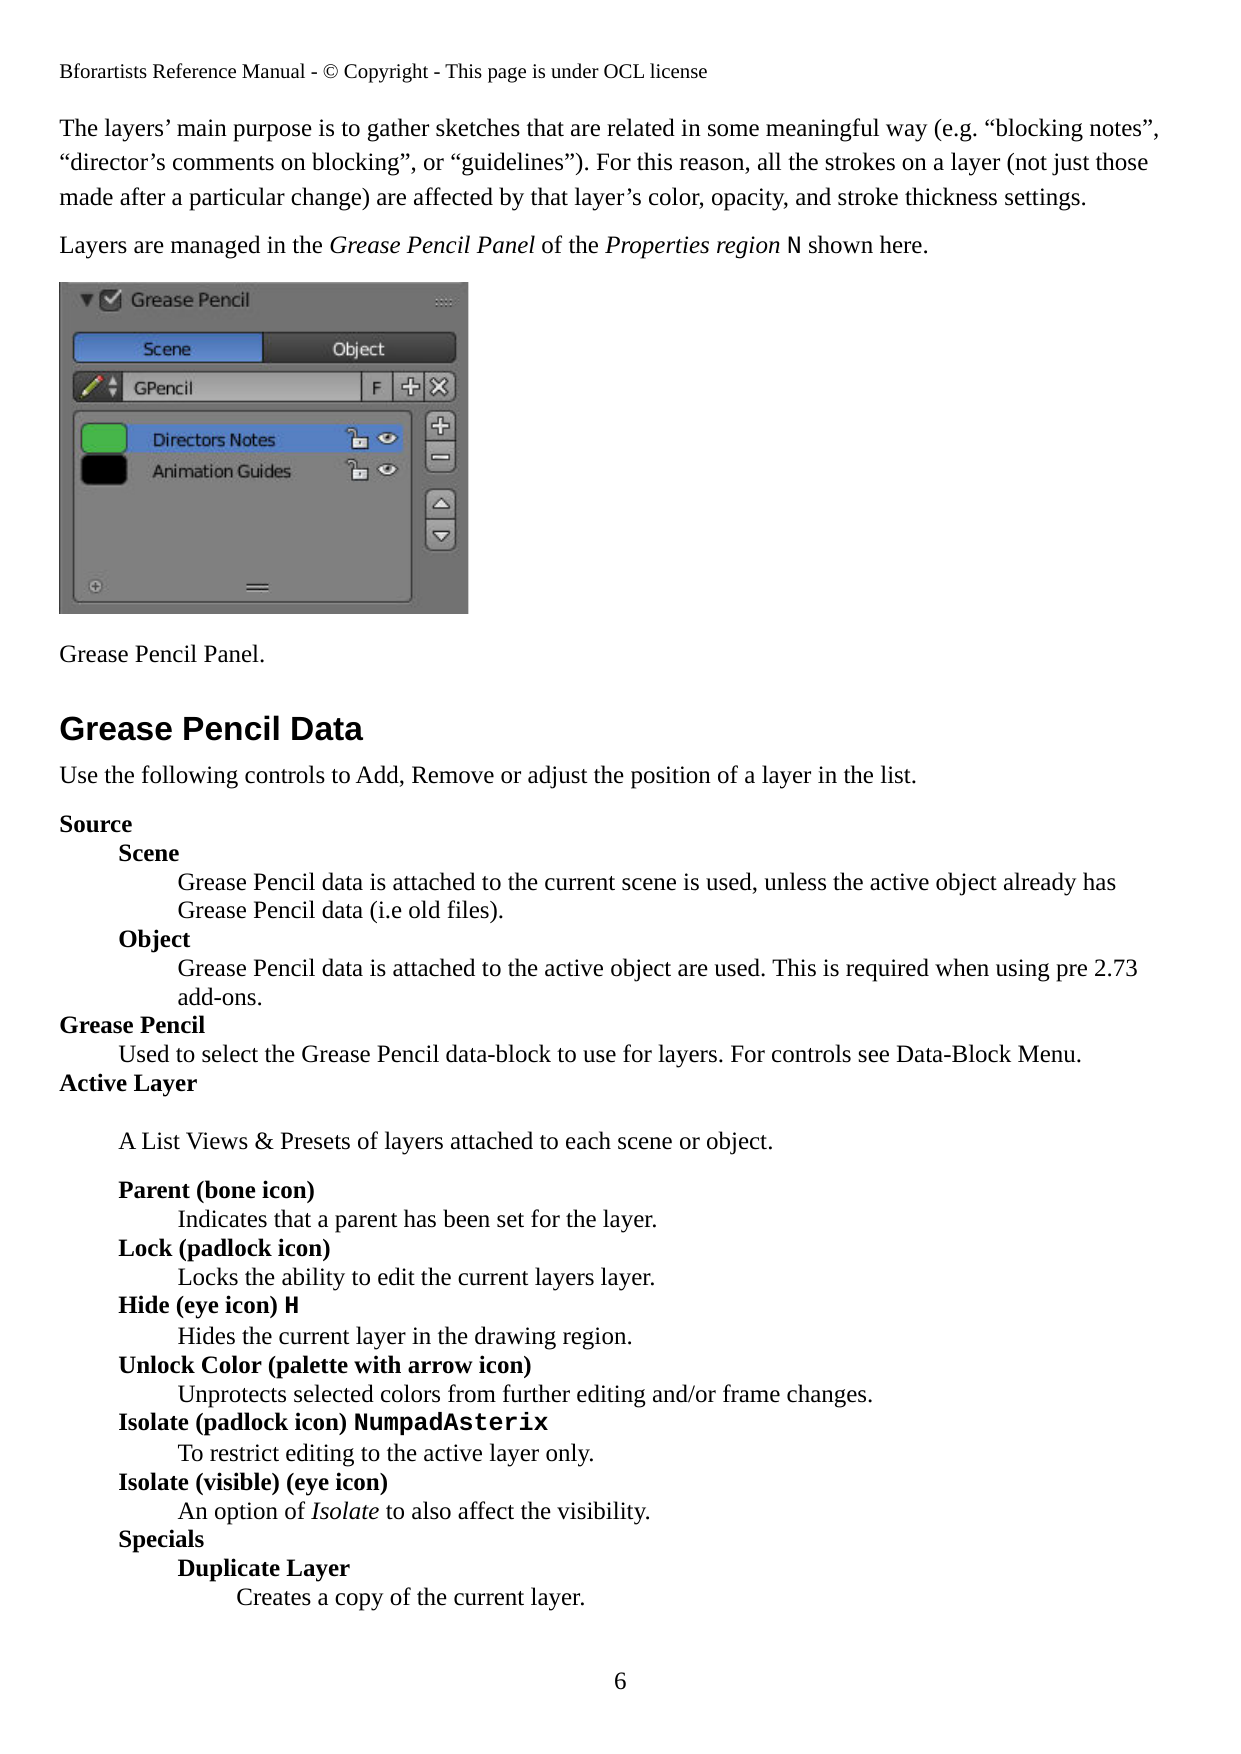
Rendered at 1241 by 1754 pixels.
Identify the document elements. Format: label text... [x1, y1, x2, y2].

list To restrict editing to the active layer only. [177, 1438, 1181, 1467]
subtitle Active Layer [59, 1068, 1181, 1097]
subtitle Parent (bone icon) [118, 1175, 1181, 1204]
text Layers are managed in the Grease Pencil Panel of the Properties region N shown here. [59, 231, 1181, 261]
list Indicates that a parent has been set for the layer. [177, 1204, 1181, 1233]
list Creates a copy of the current layer. [236, 1582, 1181, 1611]
list Grease Pencil data is attached to the active object are used. This is required when using pre 2.73 add-ons. [177, 953, 1181, 1011]
picture [59, 282, 469, 614]
subtitle Hide (eye icon) H [118, 1290, 1181, 1321]
list Grease Pencil data is attached to the current scene is used, unless the active object already has Grease Pencil data (i.e old files). [177, 867, 1181, 924]
text Use the following controls to Add, Remove or adjust the position of a layer in the list. [59, 760, 1181, 789]
text Grease Pencil Panel. [59, 639, 1181, 668]
subtitle Duplicate Layer [177, 1553, 1181, 1582]
subtitle Unlock Color (palette with arrow icon) [118, 1350, 1181, 1379]
subtitle Specials [118, 1524, 1181, 1553]
subtitle Isolate (padlock icon) NumpadAsterix [118, 1407, 1181, 1438]
subtitle Grease Pencil [59, 1011, 1181, 1039]
subtitle Grease Pencil Data [59, 709, 1181, 748]
subtitle Isolate (visible) (eye icon) [118, 1467, 1181, 1496]
subtitle Scene [118, 838, 1181, 867]
subtitle Source [59, 809, 1181, 838]
text A List Views & Presets of layers attached to each scene or object. [118, 1126, 1181, 1155]
list Locks the ability to edit the current layers layer. [177, 1262, 1181, 1290]
text The layers’ main purpose is to gather sketches that are related in some meaningful way (e.g. “blocking notes”, “director’s comments on blocking”, or “guidelines”). For this reason, all the strokes on a layer (not just those made after a particular change) are affected by that layer’s color, opacity, and stroke thickness settings. [59, 113, 1181, 210]
list Used to select the Grease Pencil data-block to use for layers. For controls see Data-Block Menu. [118, 1039, 1181, 1068]
list An option of Isolate to also affect the visibility. [177, 1496, 1181, 1524]
list Unprotects selected colors from further editing and/or frame changes. [177, 1379, 1181, 1407]
list Hides the current layer in the drawing region. [177, 1321, 1181, 1350]
subtitle Object [118, 924, 1181, 953]
subtitle Lock (padlock icon) [118, 1233, 1181, 1262]
